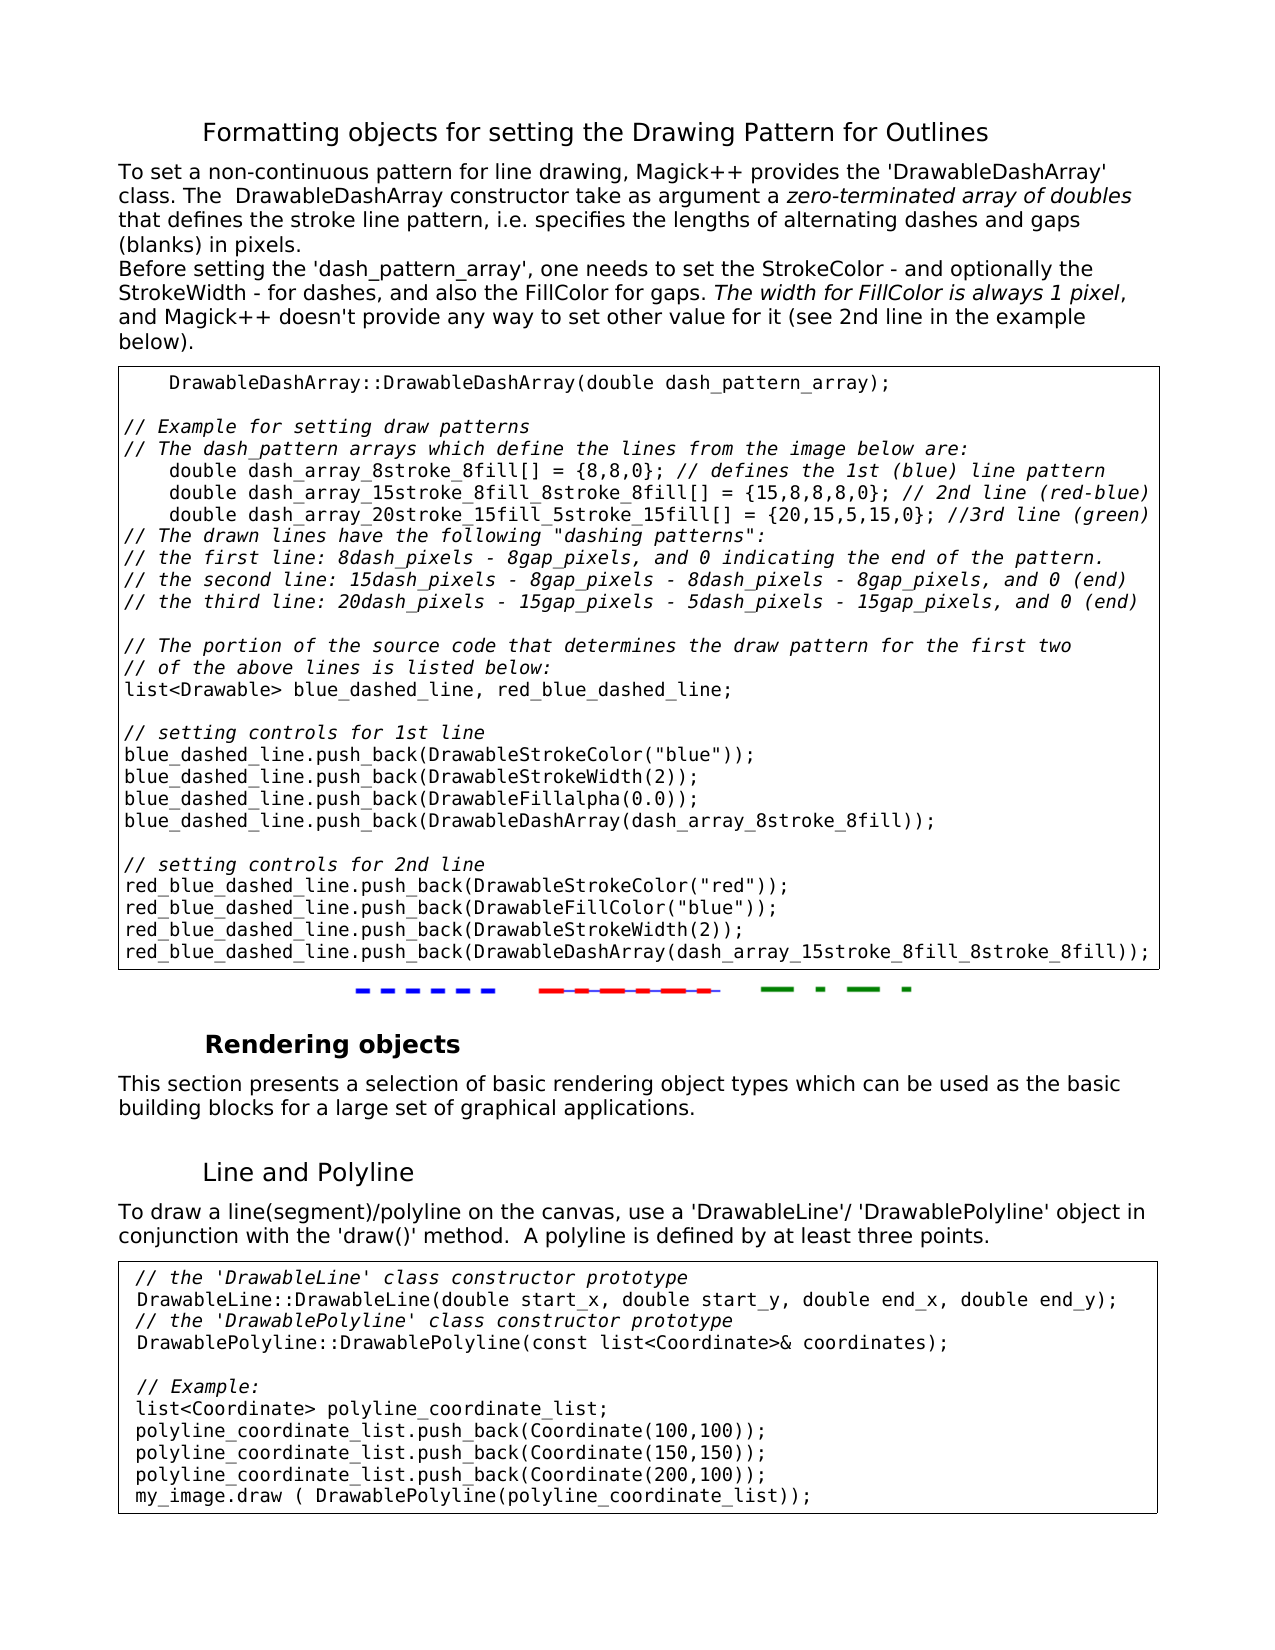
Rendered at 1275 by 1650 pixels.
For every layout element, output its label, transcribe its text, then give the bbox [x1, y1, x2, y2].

text This section presents a selection of basic rendering object types which can be used as the basic building blocks for a large set of graphical applications. [118, 1072, 1157, 1121]
text To draw a line(segment)/polyline on the canvas, use a 'DrawableLine'/ 'DrawablePolyline' object in conjunction with the 'draw()' method. A polyline is defined by at least three points. [118, 1200, 1157, 1248]
table_header // the 'DrawableLine' class constructor prototype DrawableLine::DrawableLine(double start_x, double start_y, double end_x, double end_y); // the 'DrawablePolyline' class constructor prototype DrawablePolyline::DrawablePolyline(const list<Coordinate>& coordinates); // Example: list<Coordinate> polyline_coordinate_list; polyline_coordinate_list.push_back(Coordinate(100,100)); polyline_coordinate_list.push_back(Coordinate(150,150)); polyline_coordinate_list.push_back(Coordinate(200,100)); my_image.draw ( DrawablePolyline(polyline_coordinate_list)); [119, 1262, 1157, 1513]
table_header DrawableDashArray::DrawableDashArray(double dash_pattern_array); // Example for setting draw patterns // The dash_pattern arrays which define the lines from the image below are: double dash_array_8stroke_8fill[] = {8,8,0}; // defines the 1st (blue) line pattern double dash_array_15stroke_8fill_8stroke_8fill[] = {15,8,8,8,0}; // 2nd line (red-blue) double dash_array_20stroke_15fill_5stroke_15fill[] = {20,15,5,15,0}; //3rd line (green) // The drawn lines have the following "dashing patterns": // the first line: 8dash_pixels - 8gap_pixels, and 0 indicating the end of the pattern. // the second line: 15dash_pixels - 8gap_pixels - 8dash_pixels - 8gap_pixels, and 0 (end) // the third line: 20dash_pixels - 15gap_pixels - 5dash_pixels - 15gap_pixels, and 0 (end) // The portion of the source code that determines the draw pattern for the first two // of the above lines is listed below: list<Drawable> blue_dashed_line, red_blue_dashed_line; // setting controls for 1st line blue_dashed_line.push_back(DrawableStrokeColor("blue")); blue_dashed_line.push_back(DrawableStrokeWidth(2)); blue_dashed_line.push_back(DrawableFillalpha(0.0)); blue_dashed_line.push_back(DrawableDashArray(dash_array_8stroke_8fill)); // setting controls for 2nd line red_blue_dashed_line.push_back(DrawableStrokeColor("red")); red_blue_dashed_line.push_back(DrawableFillColor("blue")); red_blue_dashed_line.push_back(DrawableStrokeWidth(2)); red_blue_dashed_line.push_back(DrawableDashArray(dash_array_15stroke_8fill_8stroke_8fill)); [119, 367, 1159, 969]
text To set a non-continuous pattern for line drawing, Magick++ provides the 'DrawableDashArray' class. The DrawableDashArray constructor take as argument a zero-terminated array of doubles that defines the stroke line pattern, i.e. specifies the lengths of alternating dashes and gaps (blanks) in pixels. Before setting the 'dash_pattern_array', one needs to set the StrokeColor - and optionally the StrokeWidth - for dashes, and also the FillColor for gaps. The width for FillColor is always 1 pixel, and Magick++ doesn't provide any way to set other value for it (see 2nd line in the example below). [118, 160, 1157, 354]
subtitle Line and Polyline [118, 1158, 1157, 1187]
subtitle Formatting objects for setting the Drawing Pattern for Outlines [118, 118, 1157, 147]
picture [328, 979, 949, 1002]
subtitle Rendering objects [118, 1031, 1157, 1060]
